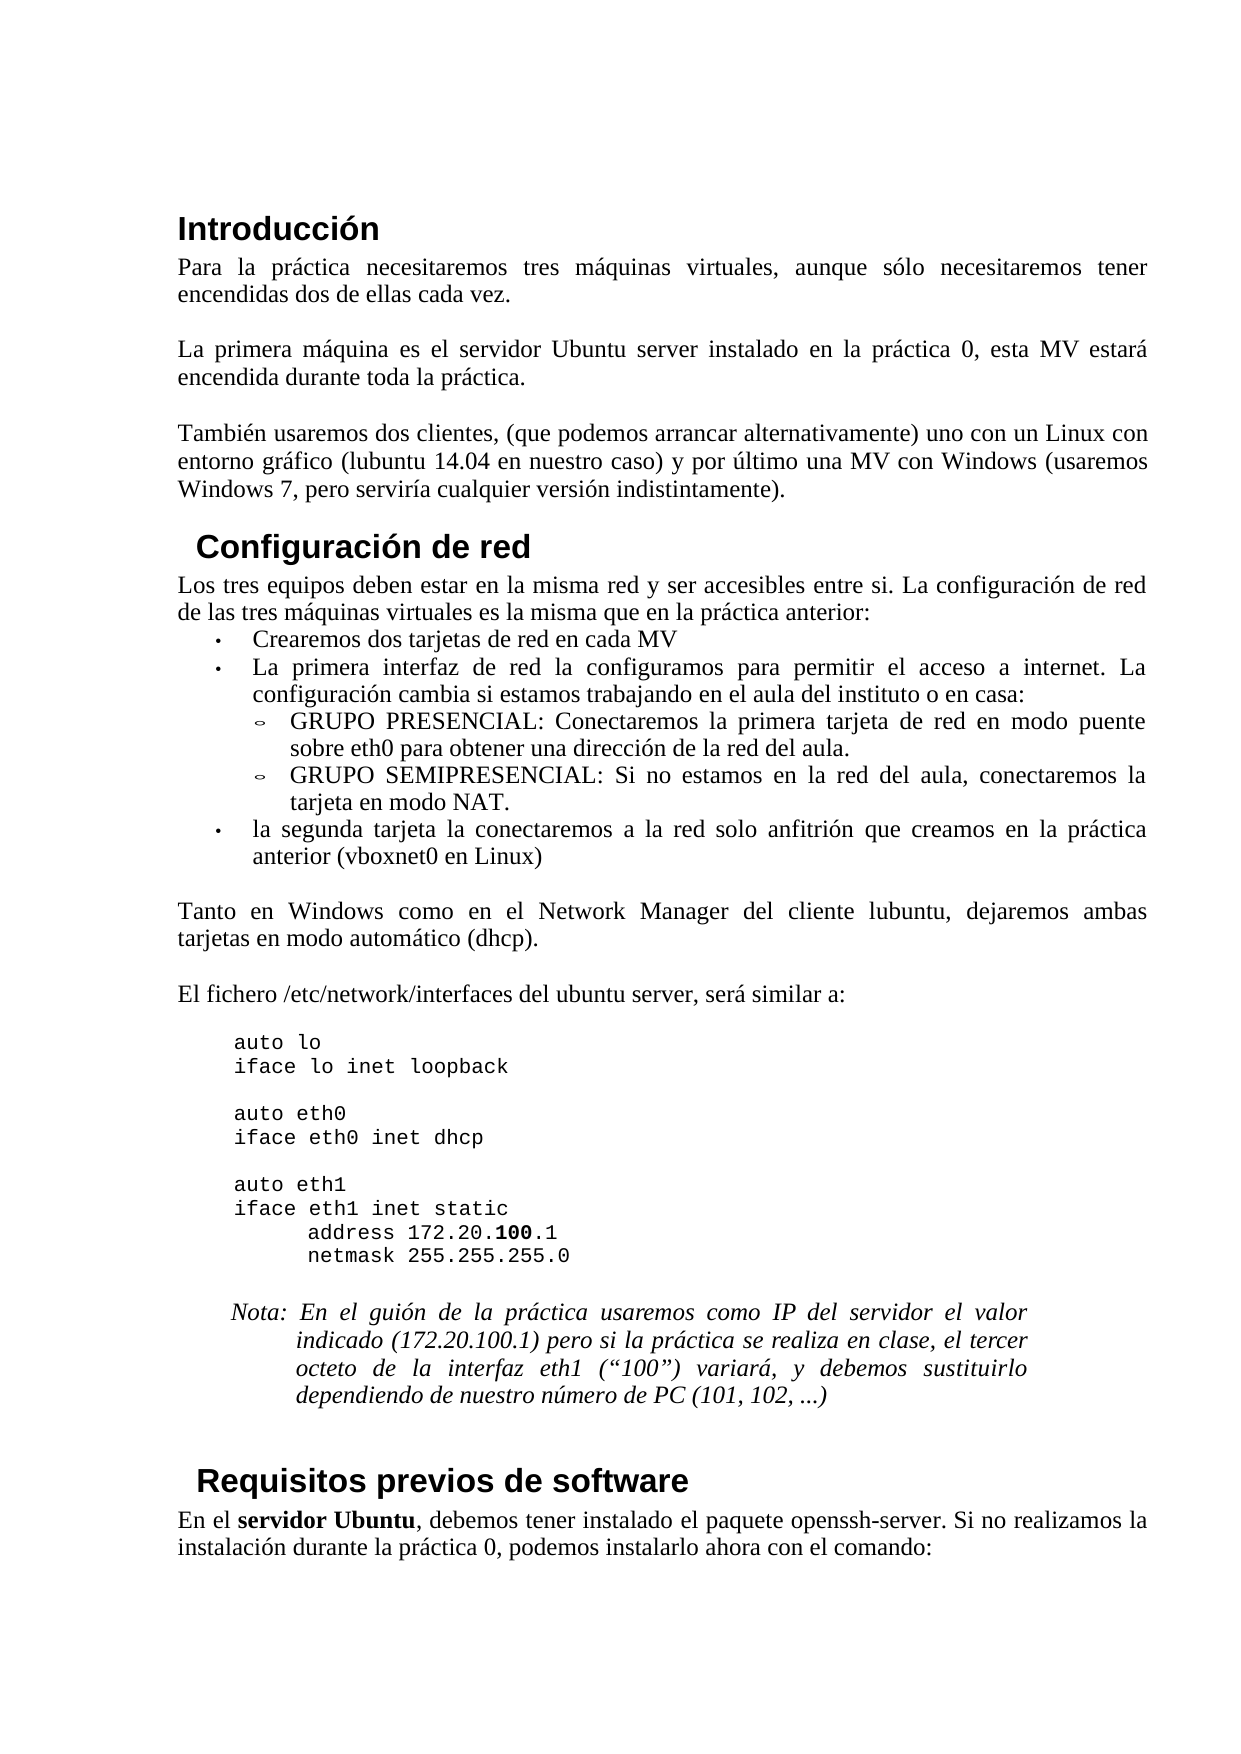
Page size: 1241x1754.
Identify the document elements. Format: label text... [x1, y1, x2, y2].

text Los tres equipos deben estar en la misma red y ser accesibles entre si. La configuración de red de las tres máquinas virtuales es la misma que en la práctica anterior: [177, 572, 1147, 626]
text Configuración de red [191, 527, 535, 565]
text En el servidor Ubuntu, debemos tener instalado el paquete openssh-server. Si no realizamos la instalación durante la práctica 0, podemos instalarlo ahora con el comando: [177, 1506, 1148, 1561]
text auto eth1 [234, 1174, 1163, 1198]
text • La primera interfaz de red la configuramos para permitir el acceso a internet. La configuración cambia si estamos trabajando en el aula del instituto o en casa: [215, 653, 1148, 707]
text La primera máquina es el servidor Ubuntu server instalado en la práctica 0, esta MV estará encendida durante toda la práctica. [177, 336, 1148, 390]
text • la segunda tarjeta la conectaremos a la red solo anfitrión que creamos en la práctica [215, 816, 1163, 843]
text ◦ GRUPO PRESENCIAL: Conectaremos la primera tarjeta de red en modo puente [252, 707, 1163, 734]
text El fichero /etc/network/interfaces del ubuntu server, será similar a: [177, 979, 846, 1008]
text anterior (vboxnet0 en Linux) [252, 843, 1163, 870]
text sobre eth0 para obtener una dirección de la red del aula. [290, 734, 1163, 762]
text iface lo inet loopback [234, 1056, 1163, 1079]
text auto eth0 [234, 1103, 1163, 1127]
text • Crearemos dos tarjetas de red en cada MV [215, 626, 1163, 653]
text También usaremos dos clientes, (que podemos arrancar alternativamente) uno con un Linux con entorno gráfico (lubuntu 14.04 en nuestro caso) y por último una MV con Windows (usaremos Windows 7, pero serviría cualquier versión indistintamente). [177, 418, 1148, 503]
text Tanto en Windows como en el Network Manager del cliente lubuntu, dejaremos ambas tarjetas en modo automático (dhcp). [177, 898, 1148, 952]
text Requisitos previos de software [196, 1462, 1163, 1500]
text Para la práctica necesitaremos tres máquinas virtuales, aunque sólo necesitaremos tener encendidas dos de ellas cada vez. [177, 254, 1148, 308]
text iface eth1 inet static address 172.20.100.1 netmask 255.255.255.0 [234, 1198, 574, 1269]
text Nota: En el guión de la práctica usaremos como IP del servidor el valor indicado (172.20.100.1) pero si la práctica se realiza en clase, el tercer octeto de la interfaz eth1 (“100”) variará, y debemos sustituirlo dependiendo de nuestro número de PC (101, 102, ...) [231, 1297, 1028, 1409]
text Introducción [177, 209, 384, 247]
text ◦ GRUPO SEMIPRESENCIAL: Si no estamos en la red del aula, conectaremos la tarjeta en modo NAT. [252, 762, 1148, 816]
text iface eth0 inet dhcp [234, 1127, 1163, 1151]
text auto lo [234, 1032, 1163, 1056]
